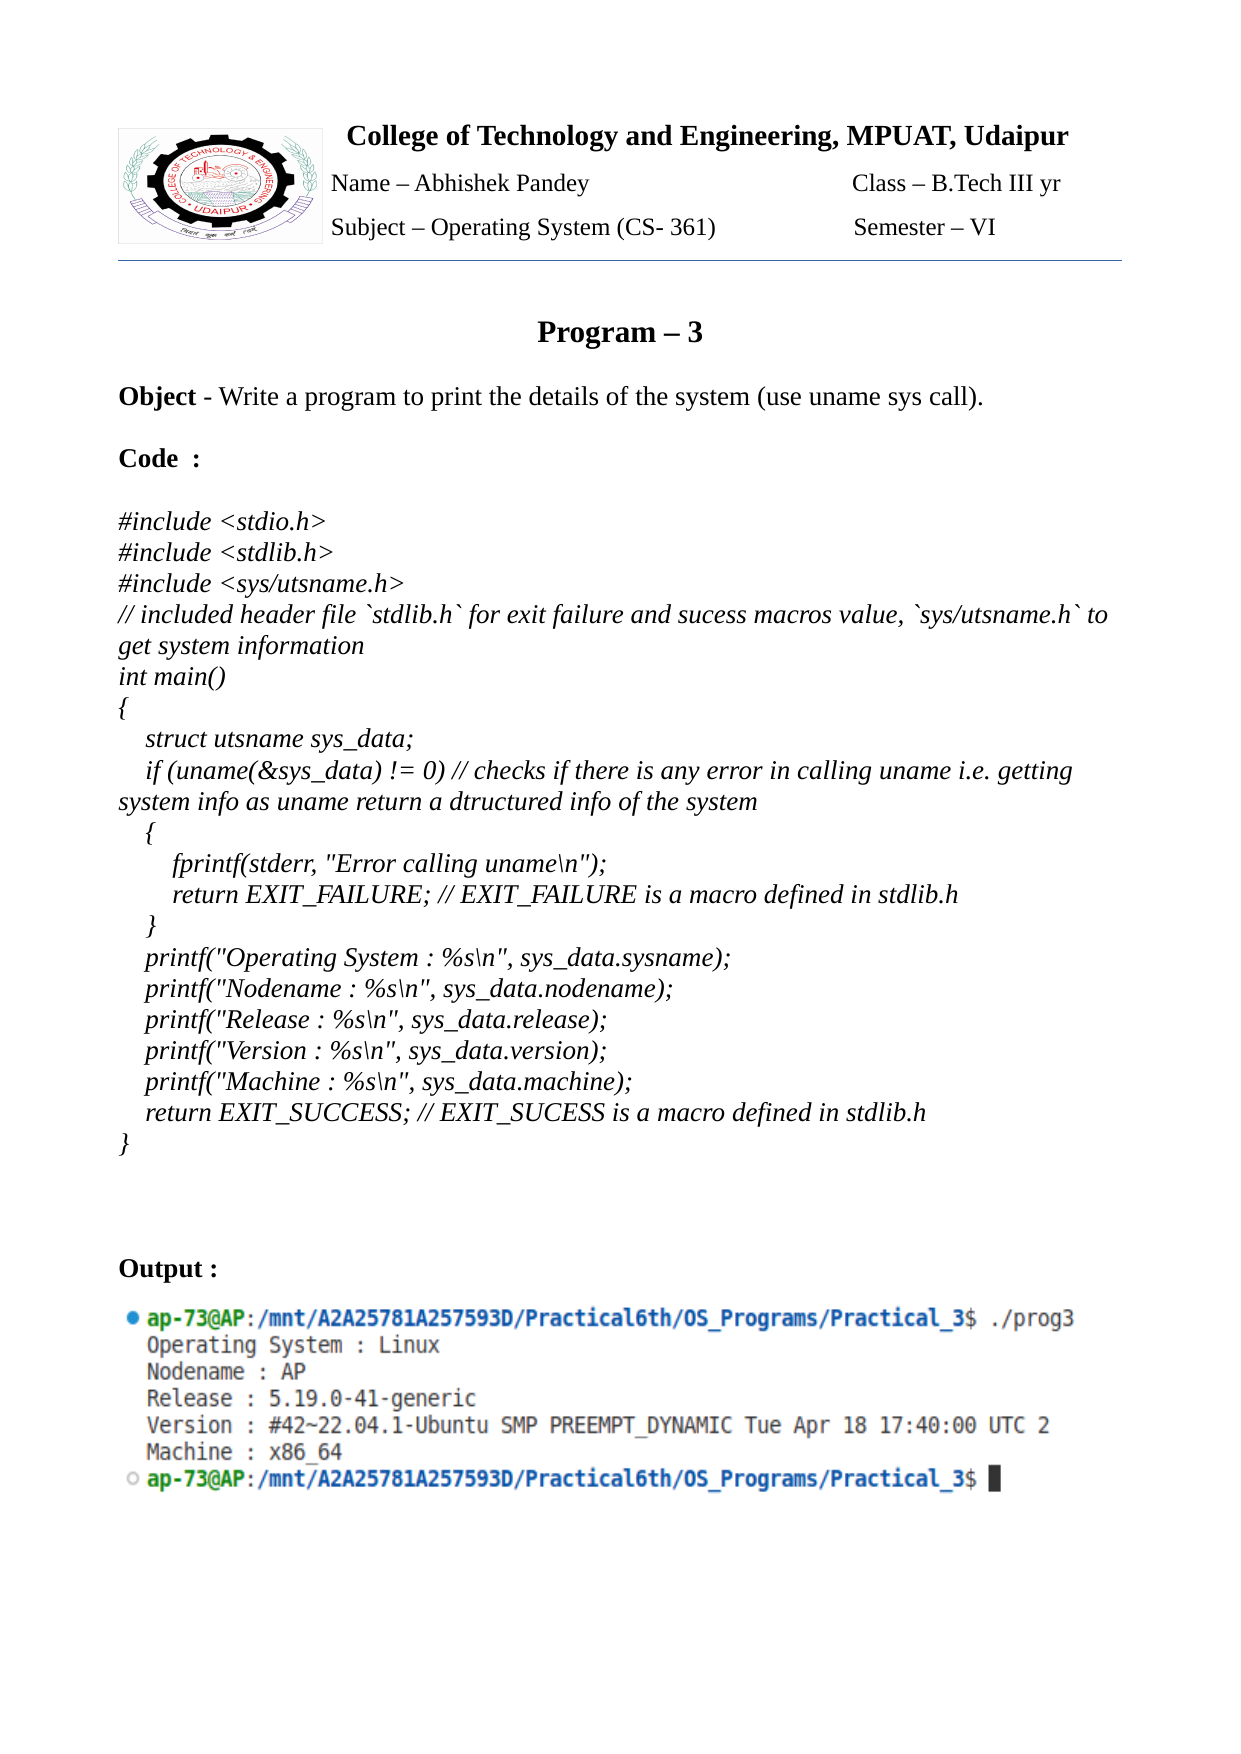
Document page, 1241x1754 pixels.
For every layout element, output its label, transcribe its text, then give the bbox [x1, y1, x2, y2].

text Object - Write a program to print the details of the system (use uname sys call). [118, 380, 1122, 411]
text #include <stdio.h> [118, 504, 1122, 536]
text if (uname(&sys_data) != 0) // checks if there is any error in calling uname i.e. getting system info as uname return a dtructured info of the system [118, 754, 1122, 816]
text } [118, 909, 1122, 941]
text printf("Release : %s\n", sys_data.release); [118, 1003, 1122, 1034]
picture [118, 1303, 1123, 1579]
picture [118, 128, 323, 244]
text Output : [118, 1252, 1122, 1283]
text printf("Version : %s\n", sys_data.version); [118, 1034, 1122, 1065]
text printf("Nodename : %s\n", sys_data.nodename); [118, 972, 1122, 1003]
text printf("Operating System : %s\n", sys_data.sysname); [118, 941, 1122, 972]
text return EXIT_SUCCESS; // EXIT_SUCESS is a macro defined in stdlib.h [118, 1096, 1122, 1127]
text return EXIT_FAILURE; // EXIT_FAILURE is a macro defined in stdlib.h [118, 878, 1122, 909]
text { [118, 691, 1122, 723]
text #include <stdlib.h> [118, 536, 1122, 567]
text // included header file `stdlib.h` for exit failure and sucess macros value, `sys/utsname.h` to get system information [118, 598, 1122, 660]
text #include <sys/utsname.h> [118, 567, 1122, 598]
text { [118, 816, 1122, 847]
text printf("Machine : %s\n", sys_data.machine); [118, 1065, 1122, 1096]
text struct utsname sys_data; [118, 723, 1122, 754]
text } [118, 1127, 1122, 1159]
text Program – 3 [118, 313, 1122, 380]
text fprintf(stderr, "Error calling uname\n"); [118, 847, 1122, 878]
text Code : [118, 442, 1122, 473]
text int main() [118, 660, 1122, 691]
